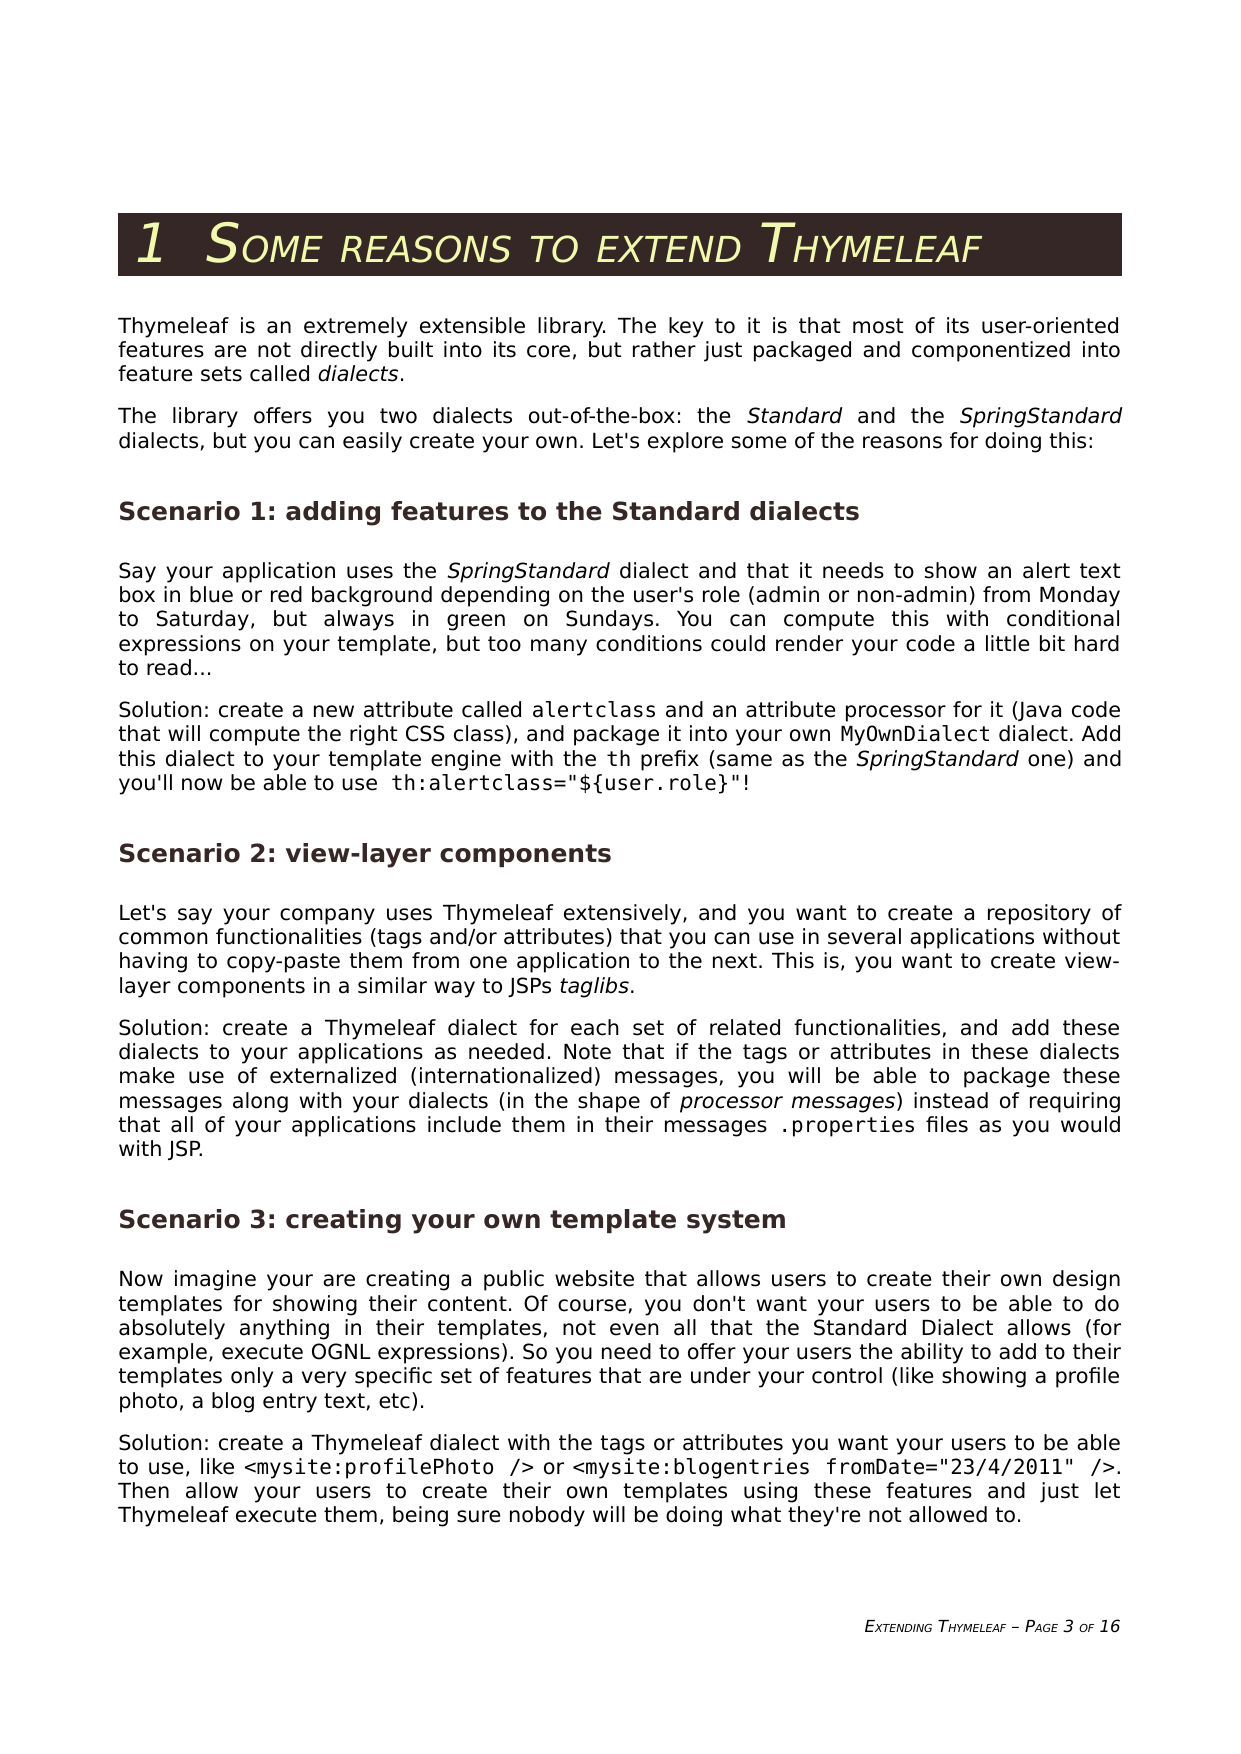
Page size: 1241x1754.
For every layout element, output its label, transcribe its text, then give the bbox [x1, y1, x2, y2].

text The library offers you two dialects out-of-the-box: the Standard and the SpringStandard dialects, but you can easily create your own. Let's explore some of the reasons for doing this: [118, 404, 1122, 453]
text Let's say your company uses Thymeleaf extensively, and you want to create a repository of common functionalities (tags and/or attributes) that you can use in several applications without having to copy-paste them from one application to the next. This is, you want to create view-layer components in a similar way to JSPs taglibs. [118, 901, 1122, 998]
text Solution: create a new attribute called alertclass and an attribute processor for it (Java code that will compute the right CSS class), and package it into your own MyOwnDialect dialect. Add this dialect to your template engine with the th prefix (same as the SpringStandard one) and you'll now be able to use th:alertclass="${user.role}"! [118, 698, 1122, 795]
subtitle Scenario 3: creating your own template system [118, 1206, 1122, 1235]
text Solution: create a Thymeleaf dialect for each set of related functionalities, and add these dialects to your applications as needed. Note that if the tags or attributes in these dialects make use of externalized (internationalized) messages, you will be able to package these messages along with your dialects (in the shape of processor messages) instead of requiring that all of your applications include them in their messages .properties files as you would with JSP. [118, 1016, 1122, 1161]
text Thymeleaf is an extremely extensible library. The key to it is that most of its user-oriented features are not directly built into its core, but rather just packaged and componentized into feature sets called dialects. [118, 314, 1122, 387]
text Now imagine your are creating a public website that allows users to create their own design templates for showing their content. Of course, you don't want your users to be able to do absolutely anything in their templates, not even all that the Standard Dialect allows (for example, execute OGNL expressions). So you need to offer your users the ability to add to their templates only a very specific set of features that are under your control (like showing a profile photo, a blog entry text, etc). [118, 1267, 1122, 1413]
text Say your application uses the SpringStandard dialect and that it needs to show an alert text box in blue or red background depending on the user's role (admin or non-admin) from Monday to Saturday, but always in green on Sundays. You can compute this with conditional expressions on your template, but too many conditions could render your code a little bit hard to read... [118, 559, 1122, 680]
subtitle Some reasons to extend Thymeleaf [118, 213, 1122, 276]
subtitle Scenario 2: view-layer components [118, 839, 1122, 868]
text Solution: create a Thymeleaf dialect with the tags or attributes you want your users to be able to use, like <mysite:profilePhoto /> or <mysite:blogentries fromDate="23/4/2011" />. Then allow your users to create their own templates using these features and just let Thymeleaf execute them, being sure nobody will be doing what they're not allowed to. [118, 1431, 1122, 1528]
subtitle Scenario 1: adding features to the Standard dialects [118, 497, 1122, 526]
